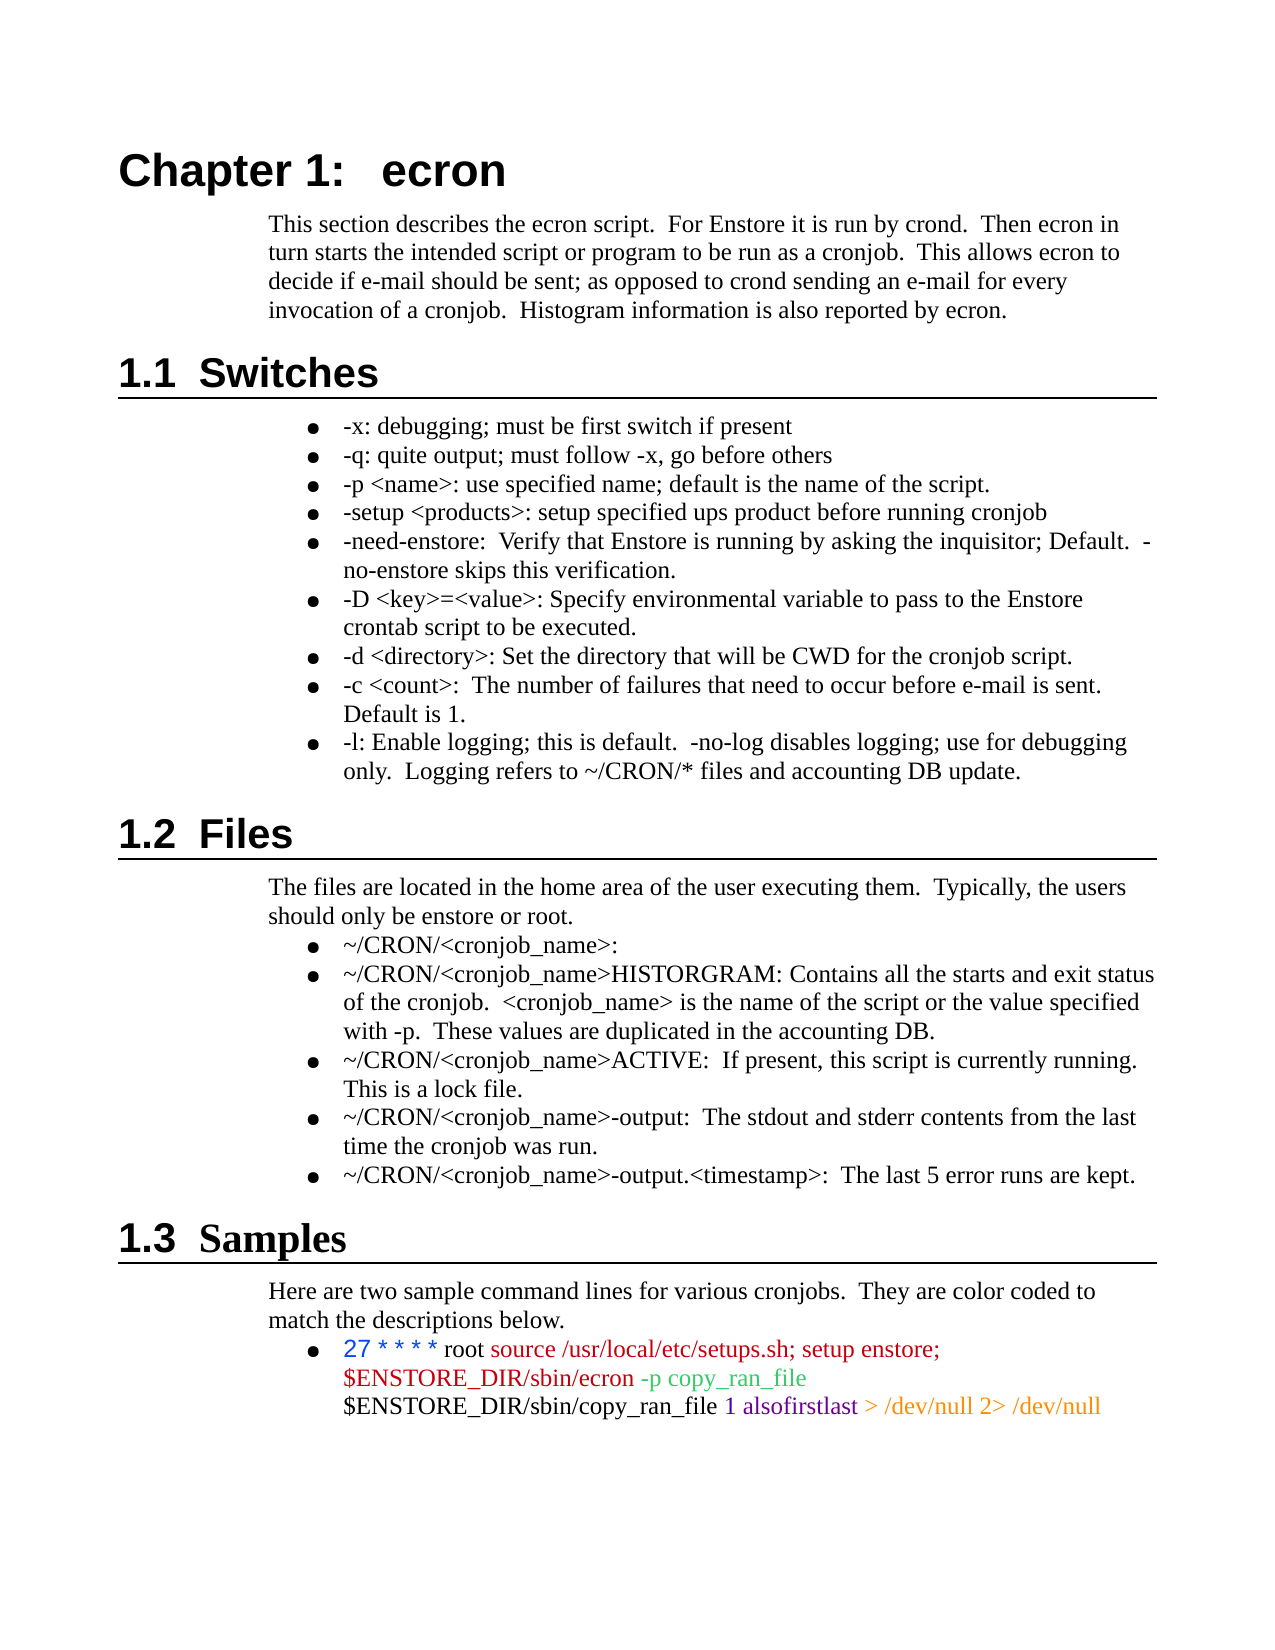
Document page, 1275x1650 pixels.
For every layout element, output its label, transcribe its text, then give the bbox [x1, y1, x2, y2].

list ~/CRON/<cronjob_name>-output: The stdout and stderr contents from the last time the cronjob was run. [306, 1102, 1157, 1160]
text The files are located in the home area of the user executing them. Typically, the users should only be enstore or root. [268, 872, 1157, 930]
list -x: debugging; must be first switch if present [306, 411, 1157, 440]
list -q: quite output; must follow -x, go before others [306, 440, 1157, 469]
list -c <count>: The number of failures that need to occur before e-mail is sent. Default is 1. [306, 670, 1157, 727]
text Here are two sample command lines for various cronjobs. They are color coded to match the descriptions below. [268, 1276, 1157, 1334]
list -need-enstore: Verify that Enstore is running by asking the inquisitor; Default. -no-enstore skips this verification. [306, 526, 1157, 584]
list 27 * * * * root source /usr/local/etc/setups.sh; setup enstore; $ENSTORE_DIR/sbin/ecron -p copy_ran_file $ENSTORE_DIR/sbin/copy_ran_file 1 alsofirstlast > /dev/null 2> /dev/null [306, 1334, 1157, 1420]
subtitle Switches [118, 349, 1157, 397]
subtitle Files [118, 810, 1157, 858]
list ~/CRON/<cronjob_name>ACTIVE: If present, this script is currently running. This is a lock file. [306, 1045, 1157, 1102]
list ~/CRON/<cronjob_name>HISTORGRAM: Contains all the starts and exit status of the cronjob. <cronjob_name> is the name of the script or the value specified with -p. These values are duplicated in the accounting DB. [306, 959, 1157, 1045]
list -D <key>=<value>: Specify environmental variable to pass to the Enstore crontab script to be executed. [306, 584, 1157, 641]
list ~/CRON/<cronjob_name>: [306, 930, 1157, 959]
list -d <directory>: Set the directory that will be CWD for the cronjob script. [306, 641, 1157, 670]
list -setup <products>: setup specified ups product before running cronjob [306, 497, 1157, 526]
subtitle ecron [118, 143, 1157, 196]
text This section describes the ecron script. For Enstore it is run by crond. Then ecron in turn starts the intended script or program to be run as a cronjob. This allows ecron to decide if e-mail should be sent; as opposed to crond sending an e-mail for every invocation of a cronjob. Histogram information is also reported by ecron. [268, 209, 1157, 324]
list ~/CRON/<cronjob_name>-output.<timestamp>: The last 5 error runs are kept. [306, 1160, 1157, 1189]
list -p <name>: use specified name; default is the name of the script. [306, 469, 1157, 497]
list -l: Enable logging; this is default. -no-log disables logging; use for debugging only. Logging refers to ~/CRON/* files and accounting DB update. [306, 727, 1157, 785]
subtitle Samples [118, 1214, 1157, 1262]
